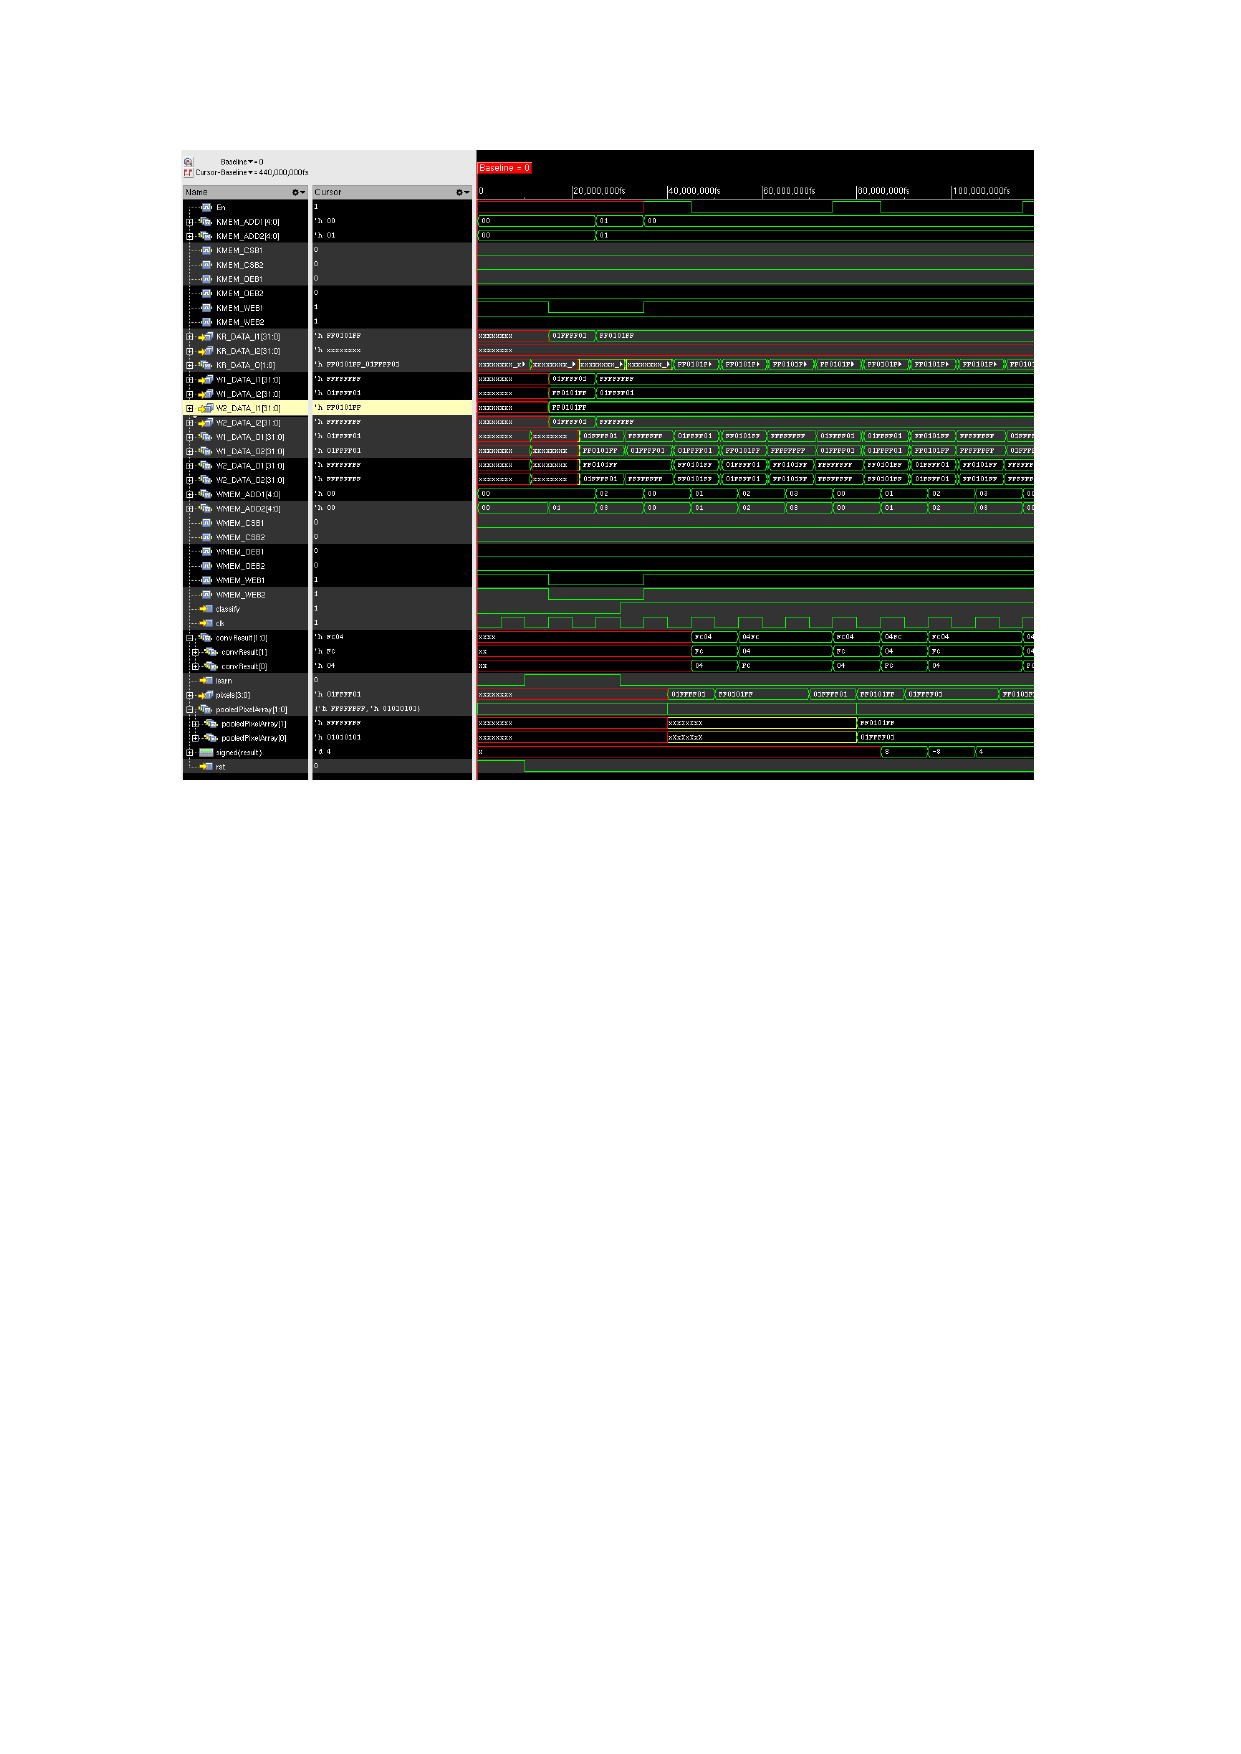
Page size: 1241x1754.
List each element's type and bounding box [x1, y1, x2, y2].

picture [181, 150, 1034, 780]
